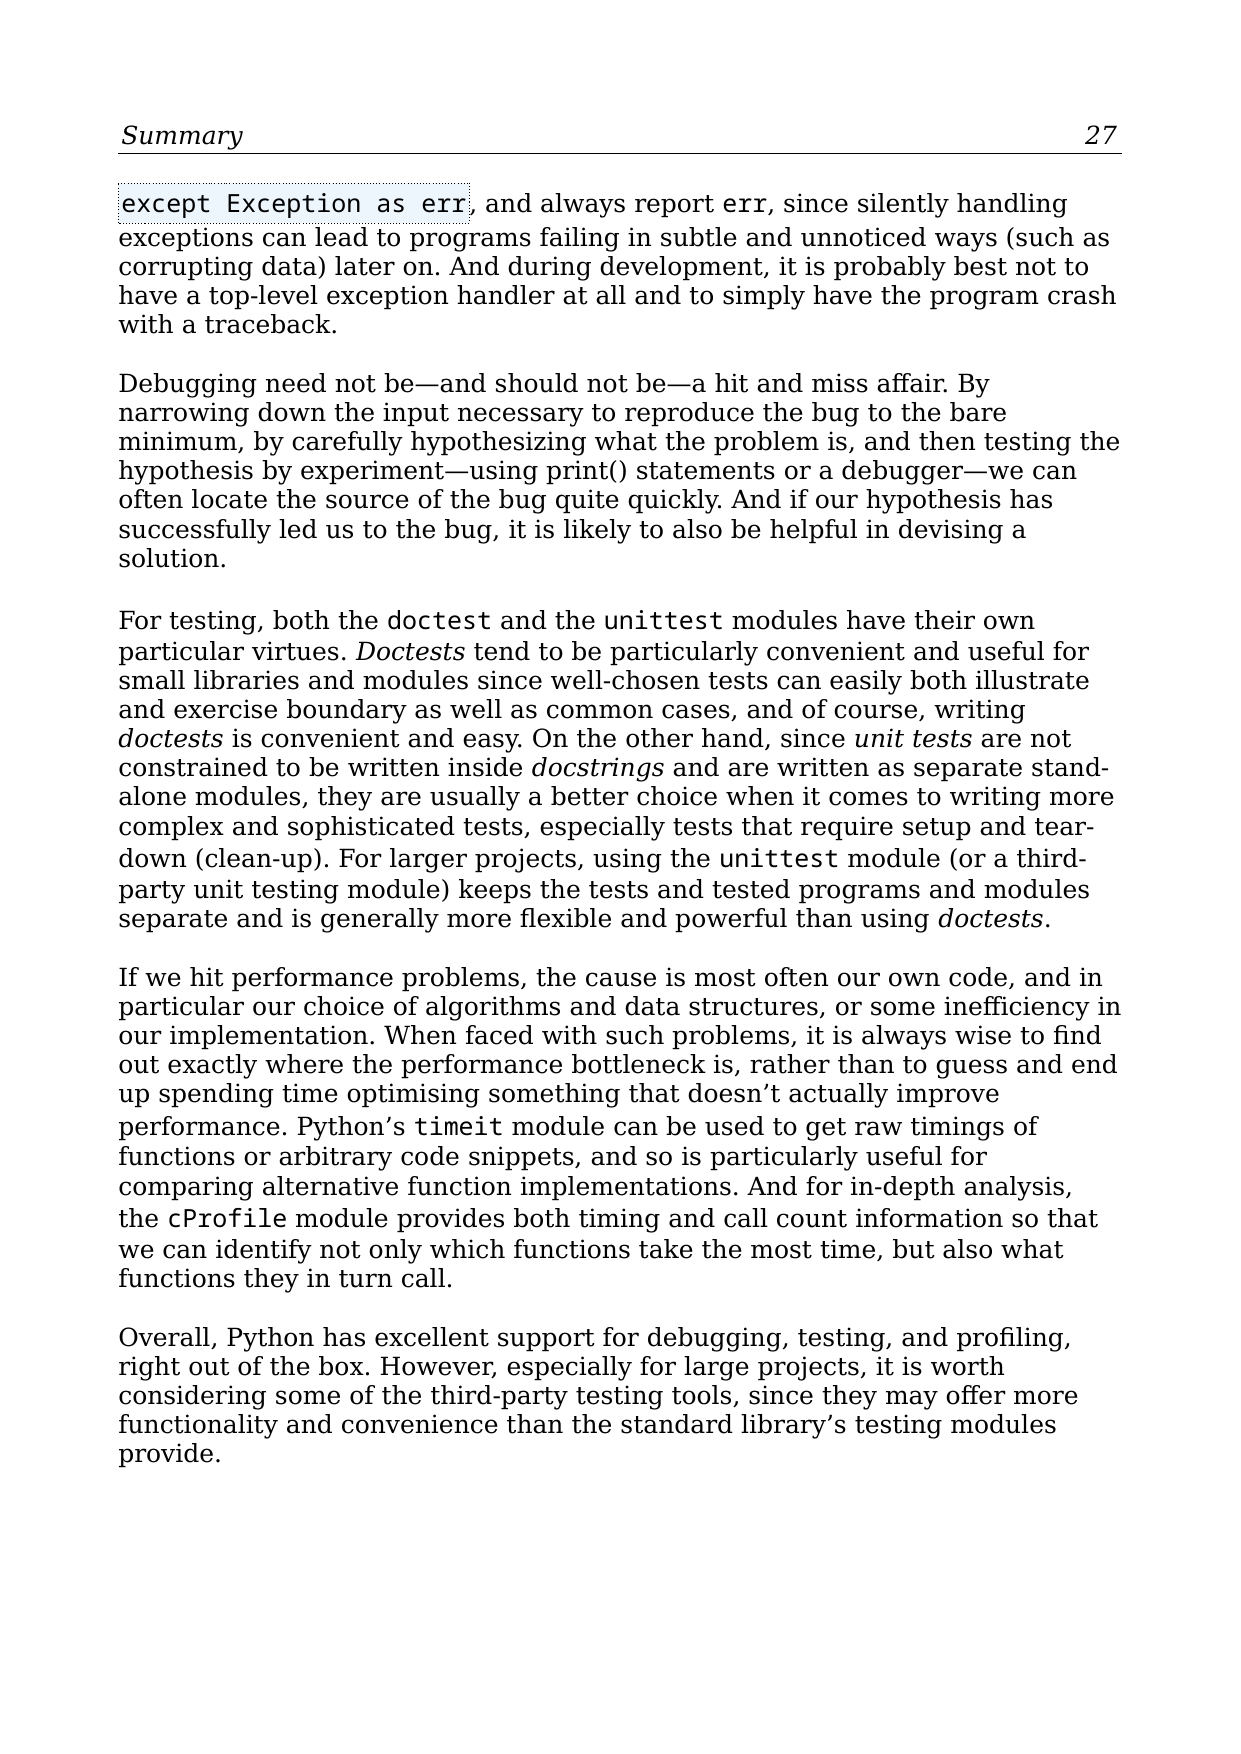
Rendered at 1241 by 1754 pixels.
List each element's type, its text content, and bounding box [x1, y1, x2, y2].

text Overall, Python has excellent support for debugging, testing, and profiling, right out of the box. However, especially for large projects, it is worth considering some of the third-party testing tools, since they may offer more functionality and convenience than the standard library’s testing modules provide. [118, 1323, 1122, 1469]
text Debugging need not be—and should not be—a hit and miss affair. By narrowing down the input necessary to reproduce the bug to the bare minimum, by carefully hypothesizing what the problem is, and then testing the hypothesis by experiment—using print() statements or a debugger—we can often locate the source of the bug quite quickly. And if our hypothesis has successfully led us to the bug, it is likely to also be helpful in devising a solution. [118, 369, 1122, 573]
text except Exception as err, and always report err, since silently handling exceptions can lead to programs failing in subtle and unnoticed ways (such as corrupting data) later on. And during development, it is probably best not to have a top-level exception handler at all and to simply have the program crash with a traceback. [118, 183, 1122, 339]
text If we hit performance problems, the cause is most often our own code, and in particular our choice of algorithms and data structures, or some inefficiency in our implementation. When faced with such problems, it is always wise to find out exactly where the performance bottleneck is, rather than to guess and end up spending time optimising something that doesn’t actually improve performance. Python’s timeit module can be used to get raw timings of functions or arbitrary code snippets, and so is particularly useful for comparing alternative function implementations. And for in-depth analysis, the cProfile module provides both timing and call count information so that we can identify not only which functions take the most time, but also what functions they in turn call. [118, 963, 1122, 1293]
text For testing, both the doctest and the unittest modules have their own particular virtues. Doctests tend to be particularly convenient and useful for small libraries and modules since well-chosen tests can easily both illustrate and exercise boundary as well as common cases, and of course, writing doctests is convenient and easy. On the other hand, since unit tests are not constrained to be written inside docstrings and are written as separate stand-alone modules, they are usually a better choice when it comes to writing more complex and sophisticated tests, especially tests that require setup and tear-down (clean-up). For larger projects, using the unittest module (or a third-party unit testing module) keeps the tests and tested programs and modules separate and is generally more flexible and powerful than using doctests. [118, 603, 1122, 933]
